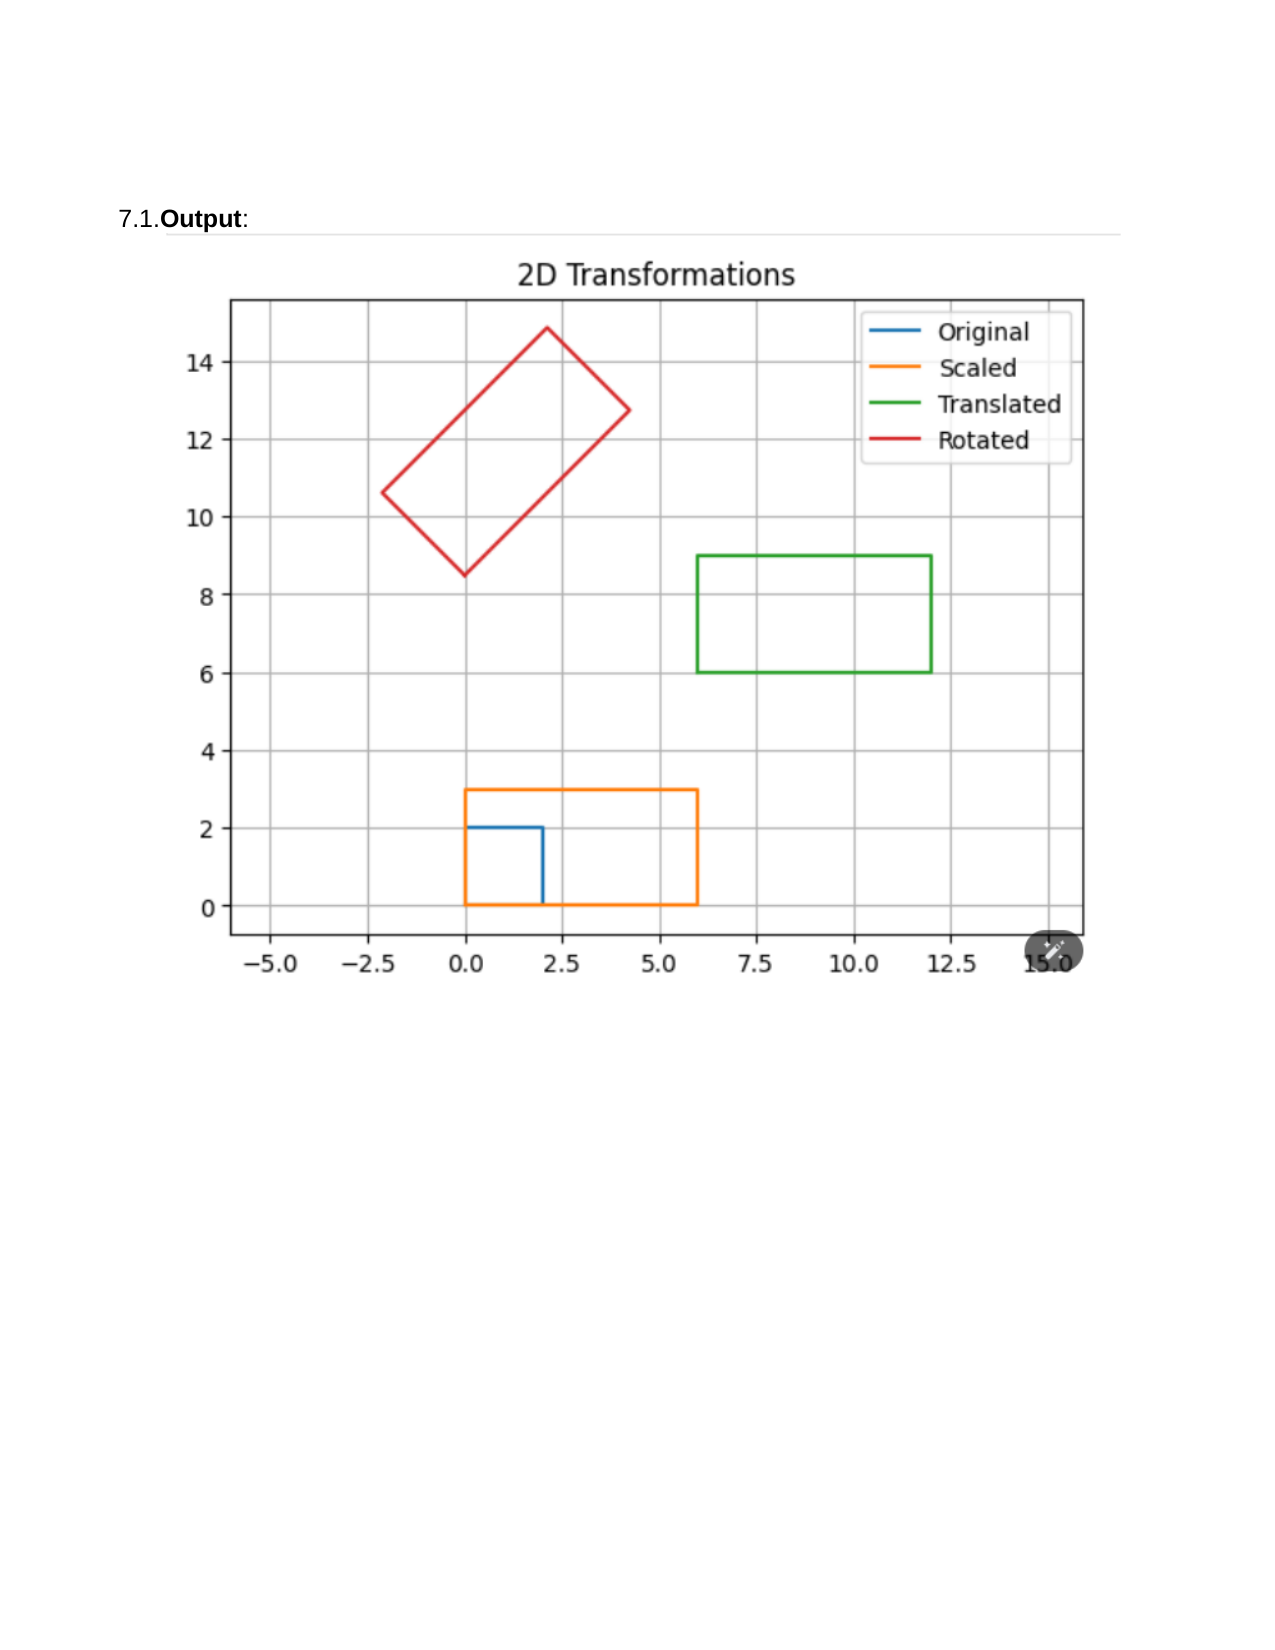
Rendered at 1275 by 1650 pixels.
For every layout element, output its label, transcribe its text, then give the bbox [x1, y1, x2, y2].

picture [154, 233, 1121, 994]
text 7.1.Output: [118, 204, 1157, 233]
